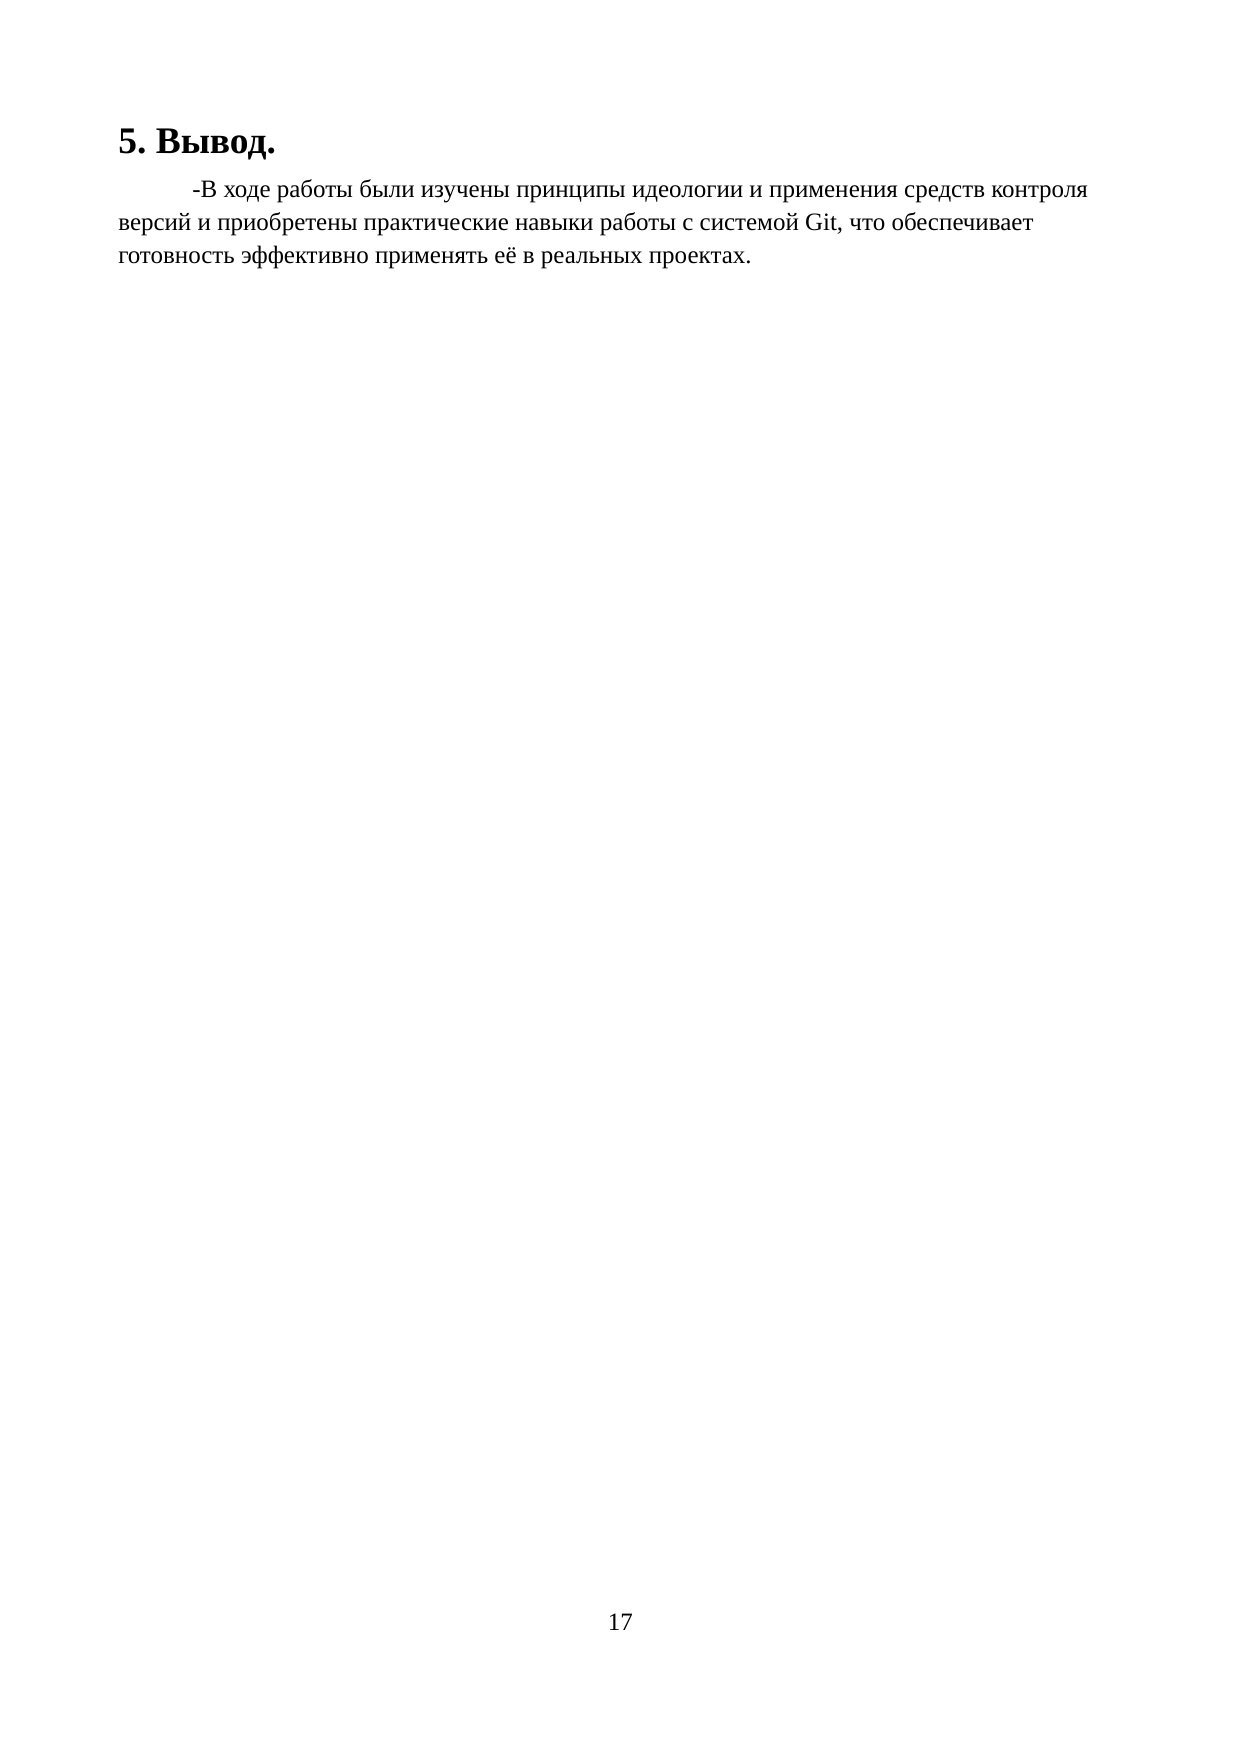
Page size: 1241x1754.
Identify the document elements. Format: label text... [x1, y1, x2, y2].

subtitle 5. Вывод. [118, 118, 1122, 161]
text -В ходе работы были изучены принципы идеологии и применения средств контроля версий и приобретены практические навыки работы с системой Git, что обеспечивает готовность эффективно применять её в реальных проектах. [118, 174, 1122, 268]
